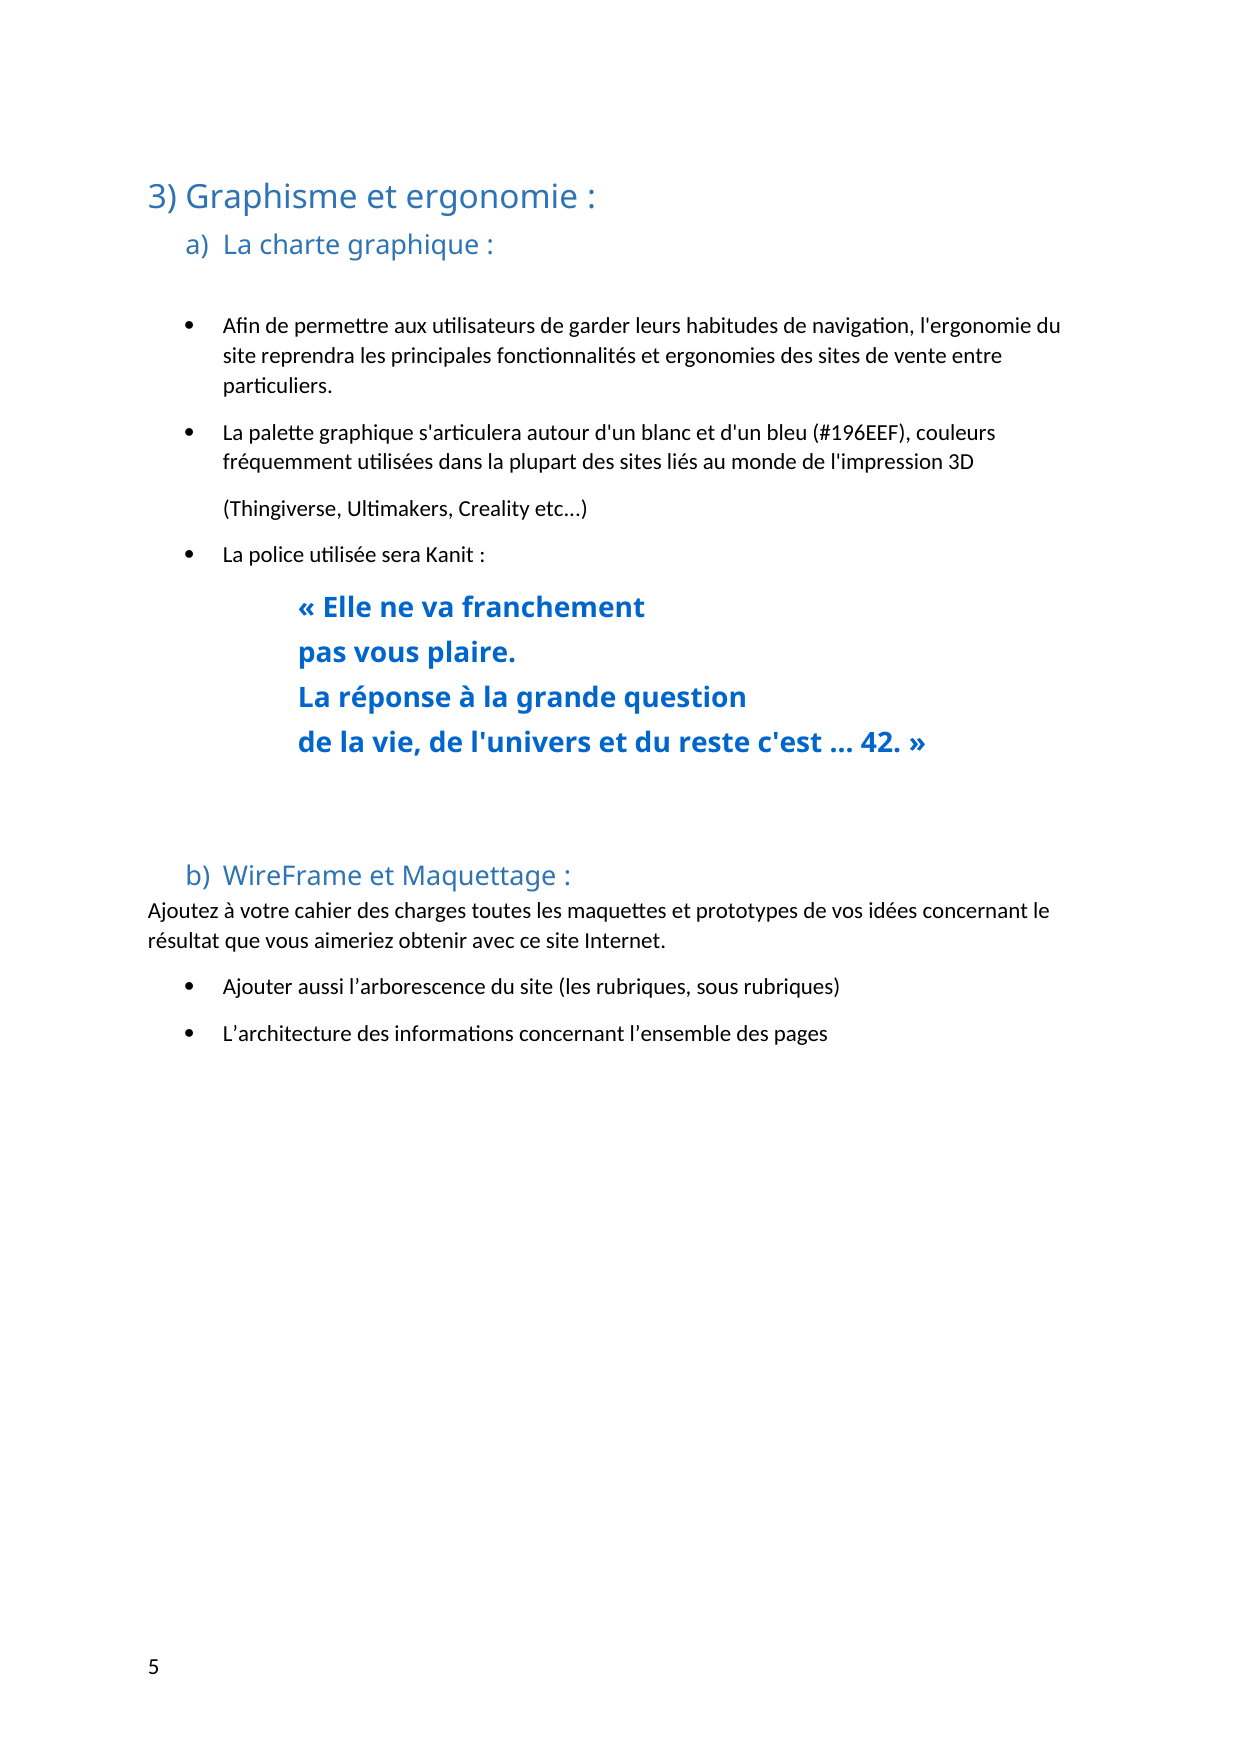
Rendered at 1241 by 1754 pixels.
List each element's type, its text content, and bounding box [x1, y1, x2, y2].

subtitle La réponse à la grande question [260, 677, 1093, 716]
list L’architecture des informations concernant l’ensemble des pages [185, 1019, 1093, 1047]
list La police utilisée sera Kanit : [185, 541, 1093, 569]
text Ajoutez à votre cahier des charges toutes les maquettes et prototypes de vos idées concernant le résultat que vous aimeriez obtenir avec ce site Internet. [148, 896, 1093, 954]
subtitle WireFrame et Maquettage : [185, 857, 1093, 893]
list Afin de permettre aux utilisateurs de garder leurs habitudes de navigation, l'ergonomie du site reprendra les principales fonctionnalités et ergonomies des sites de vente entre particuliers. [185, 311, 1093, 399]
list (Thingiverse, Ultimakers, Creality etc...) [185, 494, 1093, 522]
subtitle Graphisme et ergonomie : [148, 173, 1093, 218]
subtitle La charte graphique : [185, 225, 1093, 262]
subtitle « Elle ne va franchement [260, 587, 1093, 626]
subtitle de la vie, de l'univers et du reste c'est ... 42. » [260, 722, 1093, 761]
list Ajouter aussi l’arborescence du site (les rubriques, sous rubriques) [185, 972, 1093, 1000]
list La palette graphique s'articulera autour d'un blanc et d'un bleu (#196EEF), couleurs fréquemment utilisées dans la plupart des sites liés au monde de l'impression 3D [185, 418, 1093, 476]
subtitle pas vous plaire. [260, 632, 1093, 671]
